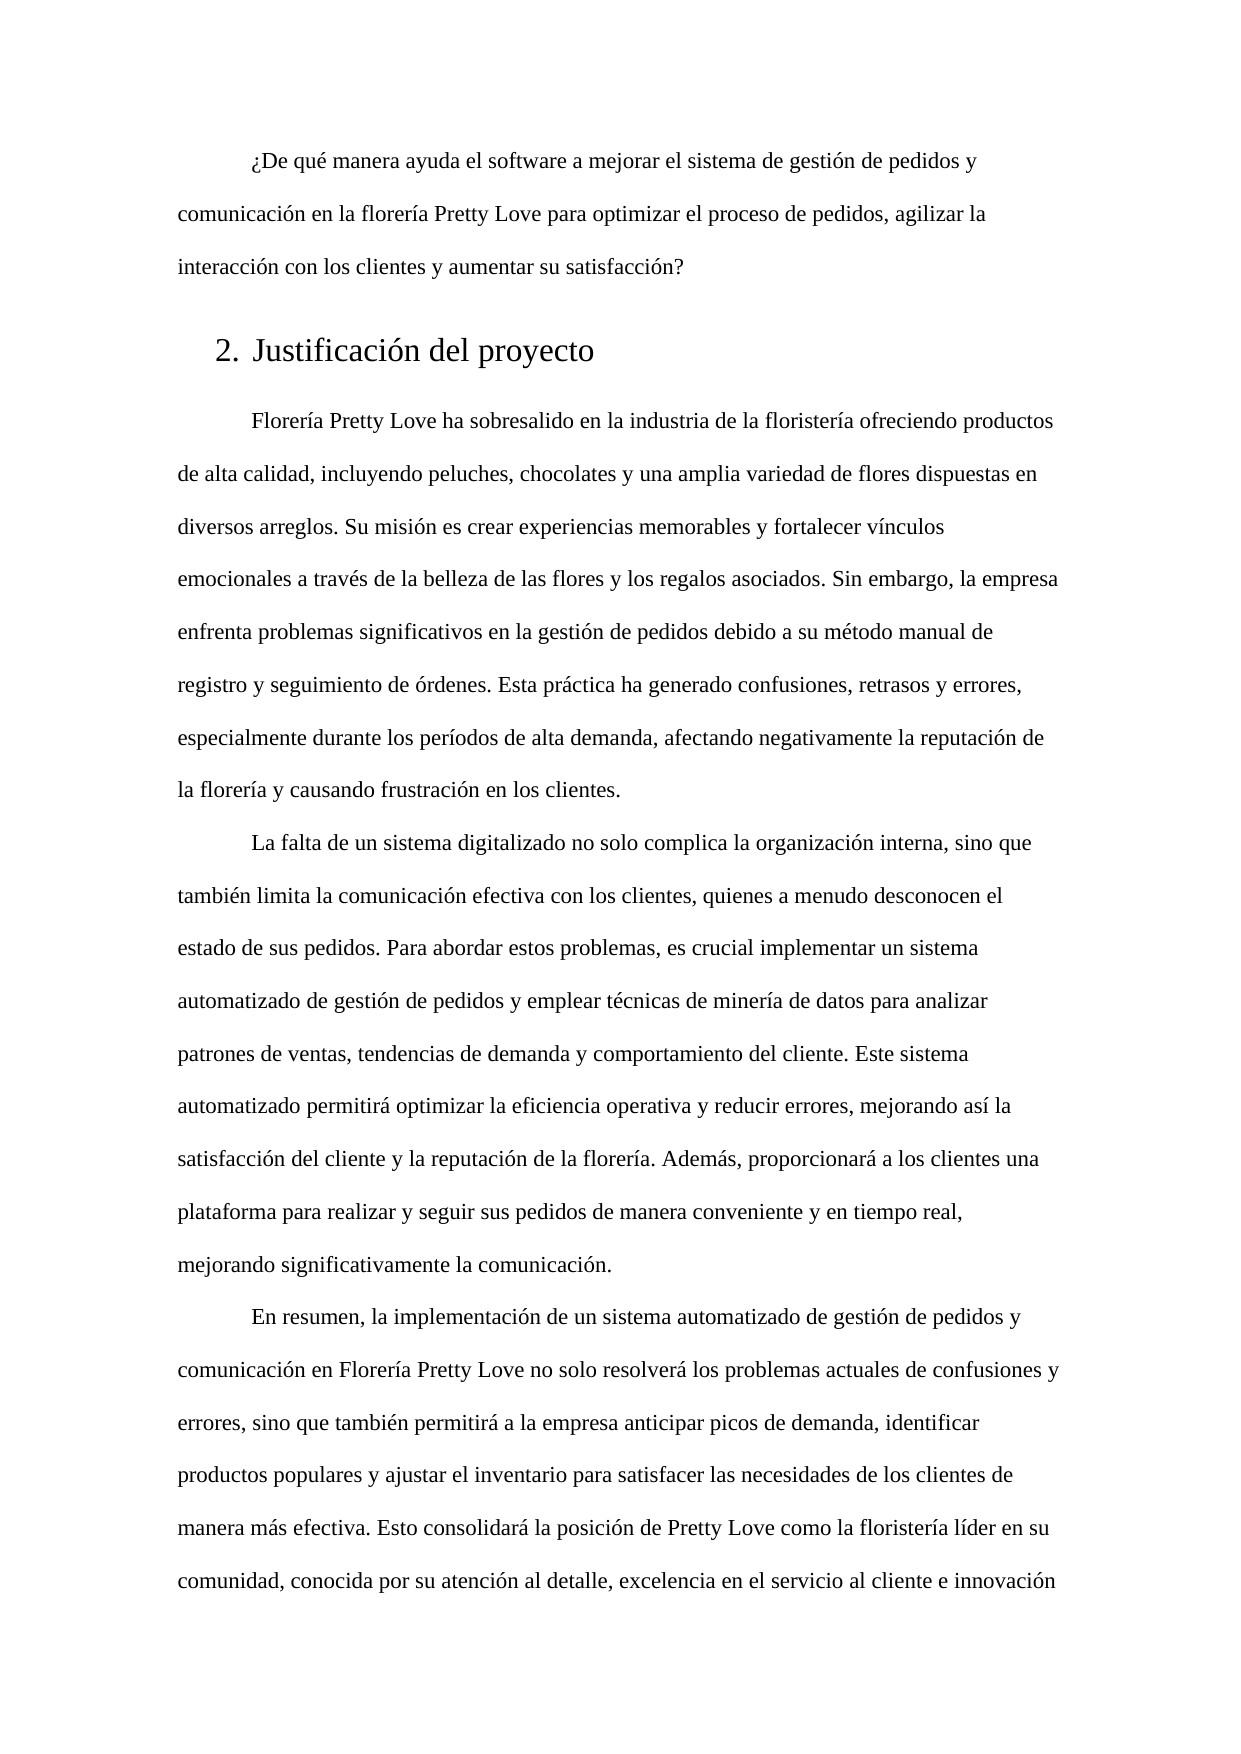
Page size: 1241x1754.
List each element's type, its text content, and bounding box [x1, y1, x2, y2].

text La falta de un sistema digitalizado no solo complica la organización interna, sino que también limita la comunicación efectiva con los clientes, quienes a menudo desconocen el estado de sus pedidos. Para abordar estos problemas, es crucial implementar un sistema automatizado de gestión de pedidos y emplear técnicas de minería de datos para analizar patrones de ventas, tendencias de demanda y comportamiento del cliente. Este sistema automatizado permitirá optimizar la eficiencia operativa y reducir errores, mejorando así la satisfacción del cliente y la reputación de la florería. Además, proporcionará a los clientes una plataforma para realizar y seguir sus pedidos de manera conveniente y en tiempo real, mejorando significativamente la comunicación. [177, 829, 1063, 1277]
subtitle Justificación del proyecto [215, 331, 1063, 369]
text Florería Pretty Love ha sobresalido en la industria de la floristería ofreciendo productos de alta calidad, incluyendo peluches, chocolates y una amplia variedad de flores dispuestas en diversos arreglos. Su misión es crear experiencias memorables y fortalecer vínculos emocionales a través de la belleza de las flores y los regalos asociados. Sin embargo, la empresa enfrenta problemas significativos en la gestión de pedidos debido a su método manual de registro y seguimiento de órdenes. Esta práctica ha generado confusiones, retrasos y errores, especialmente durante los períodos de alta demanda, afectando negativamente la reputación de la florería y causando frustración en los clientes. [177, 407, 1063, 803]
text En resumen, la implementación de un sistema automatizado de gestión de pedidos y comunicación en Florería Pretty Love no solo resolverá los problemas actuales de confusiones y errores, sino que también permitirá a la empresa anticipar picos de demanda, identificar productos populares y ajustar el inventario para satisfacer las necesidades de los clientes de manera más efectiva. Esto consolidará la posición de Pretty Love como la floristería líder en su comunidad, conocida por su atención al detalle, excelencia en el servicio al cliente e innovación [177, 1303, 1063, 1593]
text ¿De qué manera ayuda el software a mejorar el sistema de gestión de pedidos y comunicación en la florería Pretty Love para optimizar el proceso de pedidos, agilizar la interacción con los clientes y aumentar su satisfacción? [177, 148, 1063, 279]
